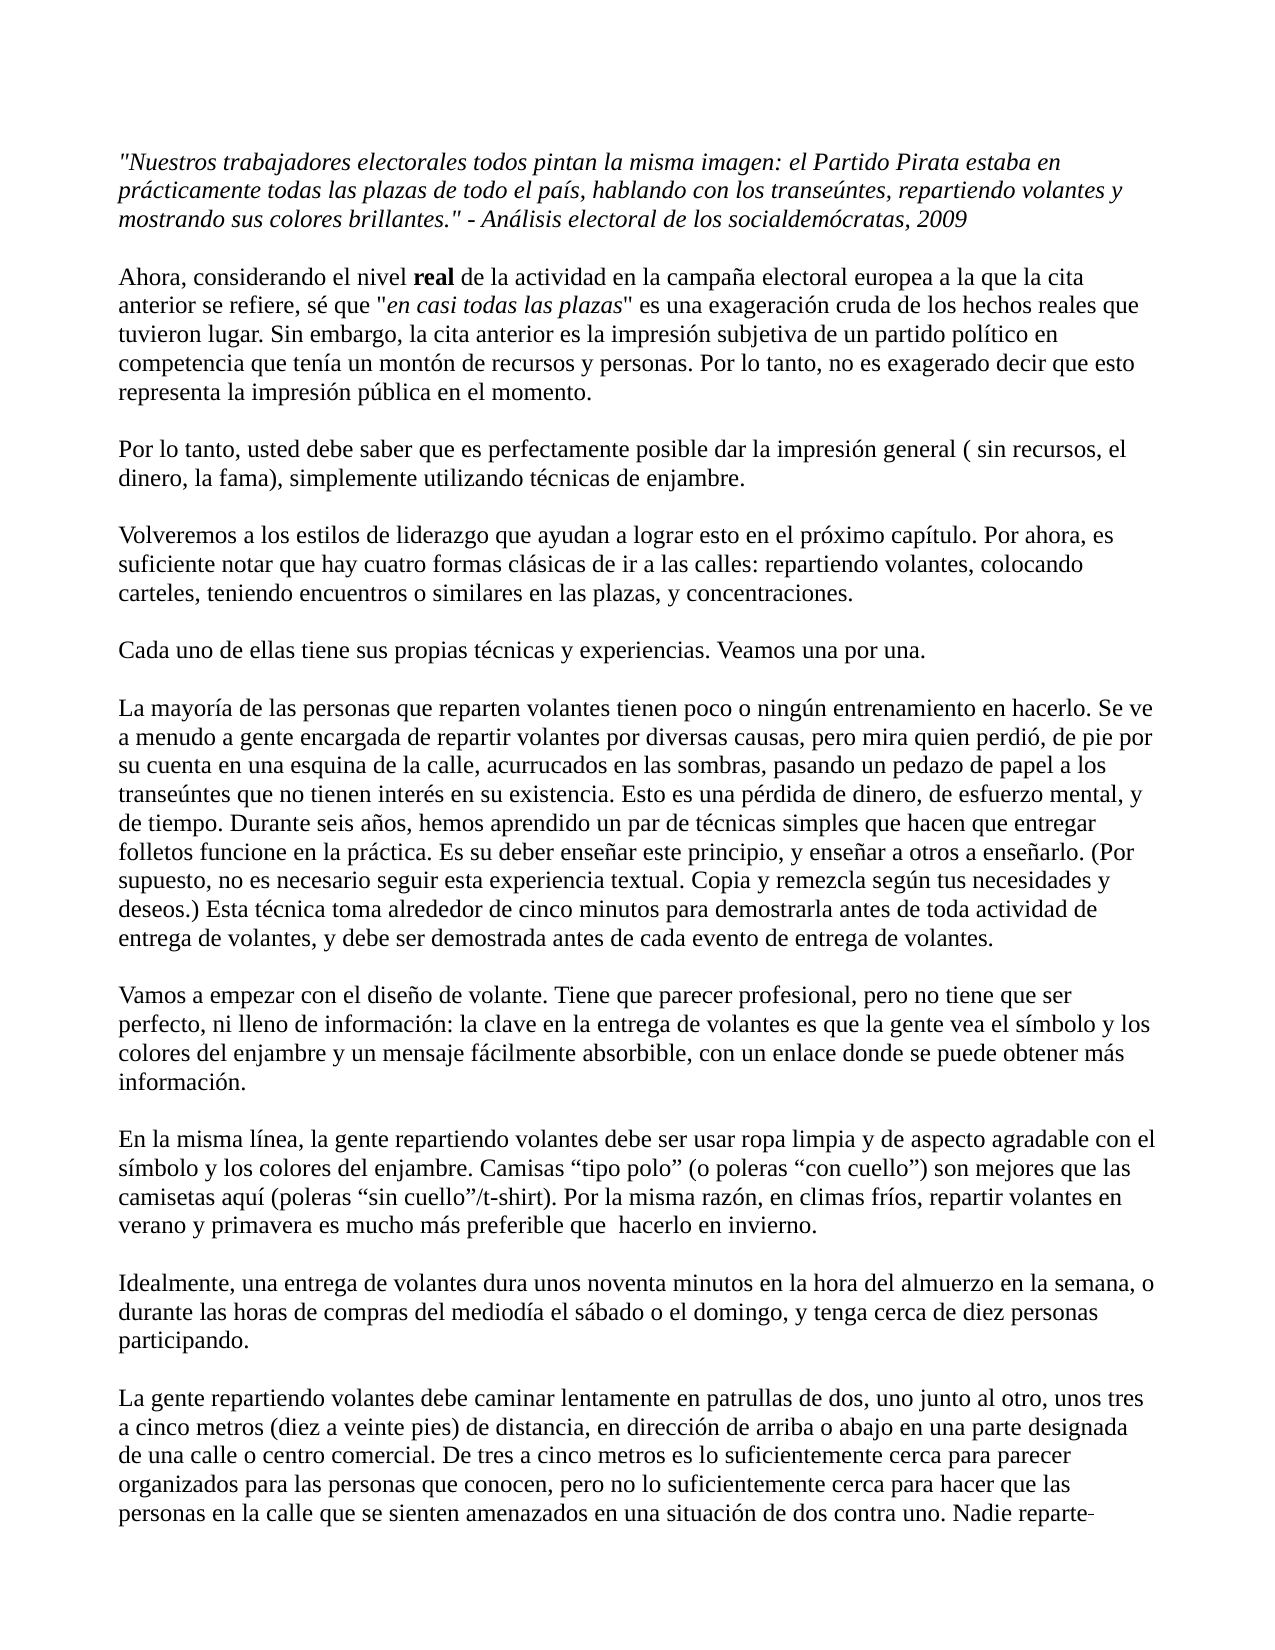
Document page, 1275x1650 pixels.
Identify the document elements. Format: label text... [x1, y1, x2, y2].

text "Nuestros trabajadores electorales todos pintan la misma imagen: el Partido Pirata estaba en prácticamente todas las plazas de todo el país, hablando con los transeúntes, repartiendo volantes y mostrando sus colores brillantes." - Análisis electoral de los socialdemócratas, 2009 Ahora, considerando el nivel real de la actividad en la campaña electoral europea a la que la cita anterior se refiere, sé que "en casi todas las plazas" es una exageración cruda de los hechos reales que tuvieron lugar. Sin embargo, la cita anterior es la impresión subjetiva de un partido político en competencia que tenía un montón de recursos y personas. Por lo tanto, no es exagerado decir que esto representa la impresión pública en el momento. Por lo tanto, usted debe saber que es perfectamente posible dar la impresión general ( sin recursos, el dinero, la fama), simplemente utilizando técnicas de enjambre. Volveremos a los estilos de liderazgo que ayudan a lograr esto en el próximo capítulo. Por ahora, es suficiente notar que hay cuatro formas clásicas de ir a las calles: repartiendo volantes, colocando carteles, teniendo encuentros o similares en las plazas, y concentraciones. Cada uno de ellas tiene sus propias técnicas y experiencias. Veamos una por una. La mayoría de las personas que reparten volantes tienen poco o ningún entrenamiento en hacerlo. Se ve a menudo a gente encargada de repartir volantes por diversas causas, pero mira quien perdió, de pie por su cuenta en una esquina de la calle, acurrucados en las sombras, pasando un pedazo de papel a los transeúntes que no tienen interés en su existencia. Esto es una pérdida de dinero, de esfuerzo mental, y de tiempo. Durante seis años, hemos aprendido un par de técnicas simples que hacen que entregar folletos funcione en la práctica. Es su deber enseñar este principio, y enseñar a otros a enseñarlo. (Por supuesto, no es necesario seguir esta experiencia textual. Copia y remezcla según tus necesidades y deseos.) Esta técnica toma alrededor de cinco minutos para demostrarla antes de toda actividad de entrega de volantes, y debe ser demostrada antes de cada evento de entrega de volantes. Vamos a empezar con el diseño de volante. Tiene que parecer profesional, pero no tiene que ser perfecto, ni lleno de información: la clave en la entrega de volantes es que la gente vea el símbolo y los colores del enjambre y un mensaje fácilmente absorbible, con un enlace donde se puede obtener más información. En la misma línea, la gente repartiendo volantes debe ser usar ropa limpia y de aspecto agradable con el símbolo y los colores del enjambre. Camisas “tipo polo” (o poleras “con cuello”) son mejores que las camisetas aquí (poleras “sin cuello”/t-shirt). Por la misma razón, en climas fríos, repartir volantes en verano y primavera es mucho más preferible que hacerlo en invierno. Idealmente, una entrega de volantes dura unos noventa minutos en la hora del almuerzo en la semana, o durante las horas de compras del mediodía el sábado o el domingo, y tenga cerca de diez personas participando. La gente repartiendo volantes debe caminar lentamente en patrullas de dos, uno junto al otro, unos tres a cinco metros (diez a veinte pies) de distancia, en dirección de arriba o abajo en una parte designada de una calle o centro comercial. De tres a cinco metros es lo suficientemente cerca para parecer organizados para las personas que conocen, pero no lo suficientemente cerca para hacer que las personas en la calle que se sienten amenazados en una situación de dos contra uno. Nadie reparte [118, 118, 1157, 1527]
